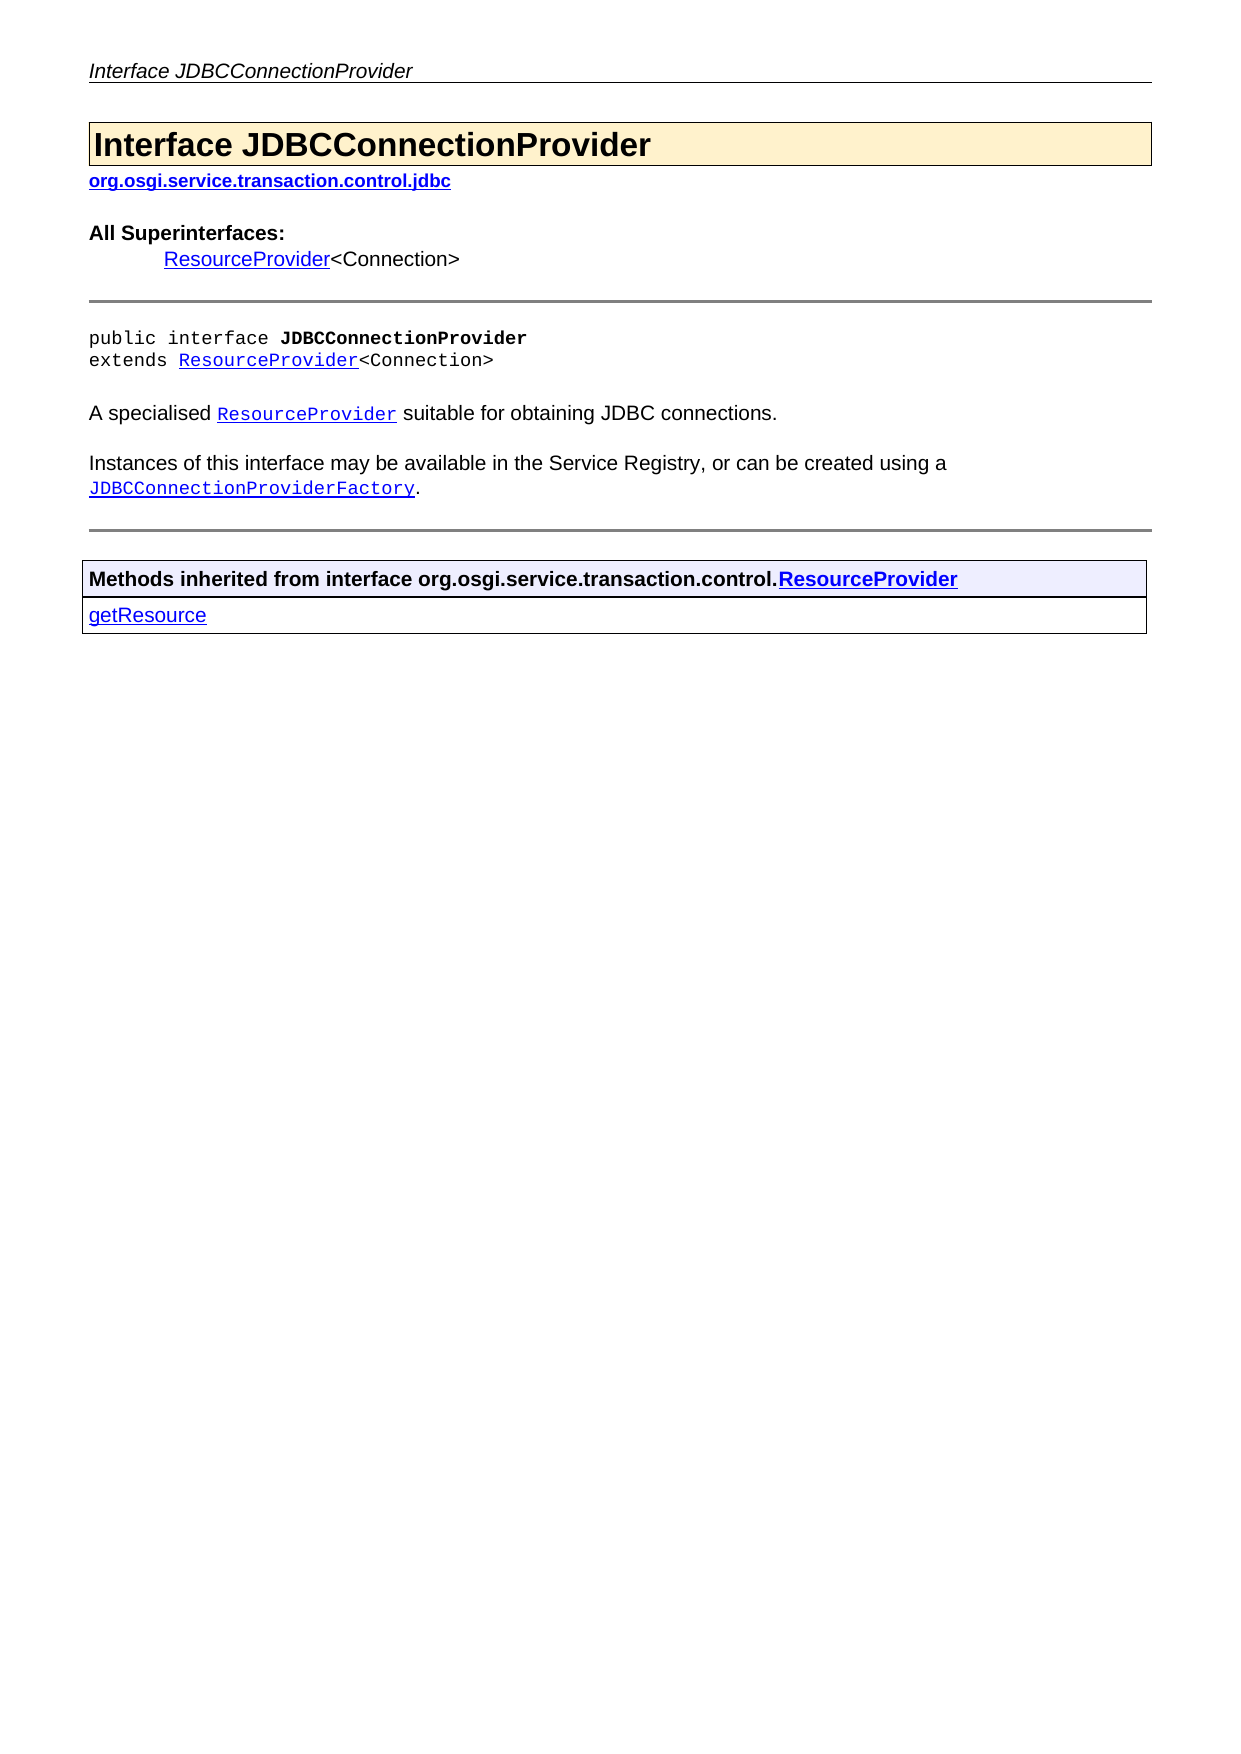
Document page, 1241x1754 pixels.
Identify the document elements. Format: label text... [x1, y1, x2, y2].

table_header Methods inherited from interface org.osgi.service.transaction.control.ResourceProvider [83, 561, 1146, 596]
text A specialised ResourceProvider suitable for obtaining JDBC connections. [88, 401, 1152, 426]
subtitle Interface JDBCConnectionProvider [90, 123, 1151, 165]
table_cell getResource [83, 598, 1146, 633]
text org.osgi.service.transaction.control.jdbc [88, 170, 1152, 191]
text public interface JDBCConnectionProvider [88, 329, 1152, 350]
text extends ResourceProvider<Connection> [88, 350, 1152, 372]
text ResourceProvider<Connection> [163, 247, 1152, 271]
text Instances of this interface may be available in the Service Registry, or can be created using a JDBCConnectionProviderFactory. [88, 451, 1152, 500]
subtitle All Superinterfaces: [88, 221, 1152, 244]
